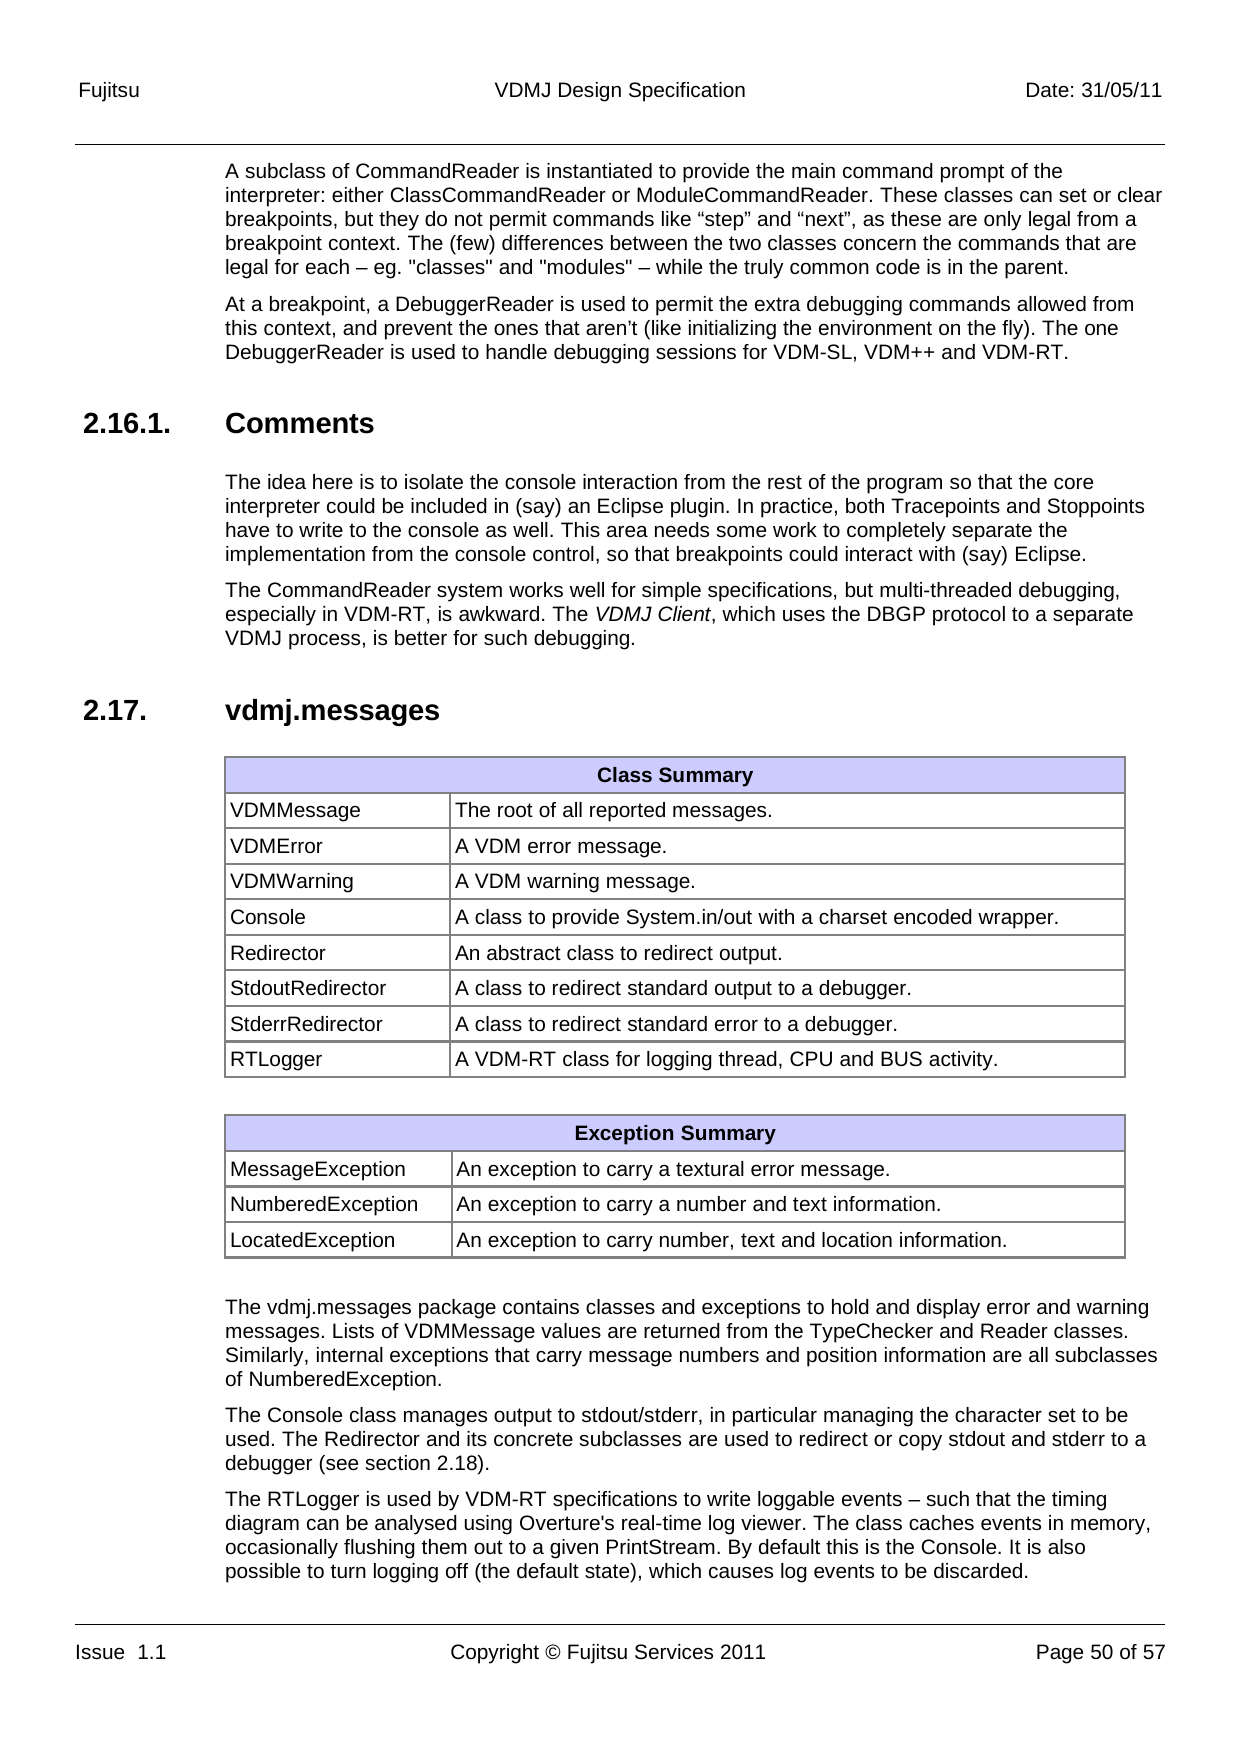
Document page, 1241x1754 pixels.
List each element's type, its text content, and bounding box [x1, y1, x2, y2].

table_header Class Summary [226, 758, 1124, 792]
text The idea here is to isolate the console interaction from the rest of the program so that the core interpreter could be included in (say) an Eclipse plugin. In practice, both Tracepoints and Stoppoints have to write to the console as well. This area needs some work to completely separate the implementation from the console control, so that breakpoints could interact with (say) Eclipse. [225, 470, 1165, 566]
table_cell MessageException [226, 1152, 451, 1185]
table_cell An exception to carry a number and text information. [453, 1188, 1124, 1221]
table_cell A VDM error message. [451, 829, 1124, 863]
table_cell LocatedException [226, 1223, 451, 1256]
text A subclass of CommandReader is instantiated to provide the main command prompt of the interpreter: either ClassCommandReader or ModuleCommandReader. These classes can set or clear breakpoints, but they do not permit commands like “step” and “next”, as these are only legal from a breakpoint context. The (few) differences between the two classes concern the commands that are legal for each – eg. "classes" and "modules" – while the truly common code is in the parent. [225, 160, 1165, 279]
text The CommandReader system works well for simple specifications, but multi-threaded debugging, especially in VDM-RT, is awkward. The VDMJ Client, which uses the DBGP protocol to a separate VDMJ process, is better for such debugging. [225, 578, 1165, 650]
table_cell NumberedException [226, 1188, 451, 1221]
subtitle Comments [75, 406, 1165, 440]
table_cell StderrRedirector [226, 1007, 449, 1040]
table_cell StdoutRedirector [226, 971, 449, 1005]
table_cell Console [226, 900, 449, 934]
text At a breakpoint, a DebuggerReader is used to permit the extra debugging commands allowed from this context, and prevent the ones that aren’t (like initializing the environment on the fly). The one DebuggerReader is used to handle debugging sessions for VDM-SL, VDM++ and VDM-RT. [225, 292, 1165, 364]
table_cell A class to redirect standard error to a debugger. [451, 1007, 1124, 1040]
table_cell An abstract class to redirect output. [451, 936, 1124, 969]
table_cell A class to provide System.in/out with a charset encoded wrapper. [451, 900, 1124, 934]
table_cell VDMMessage [226, 794, 449, 827]
text The RTLogger is used by VDM-RT specifications to write loggable events – such that the timing diagram can be analysed using Overture's real-time log viewer. The class caches events in memory, occasionally flushing them out to a given PrintStream. By default this is the Console. It is also possible to turn logging off (the default state), which causes log events to be discarded. [225, 1488, 1165, 1583]
text The Console class manages output to stdout/stderr, in particular managing the character set to be used. The Redirector and its concrete subclasses are used to redirect or copy stdout and stderr to a debugger (see section 2.18). [225, 1403, 1165, 1475]
text The vdmj.messages package contains classes and exceptions to hold and display error and warning messages. Lists of VDMMessage values are returned from the TypeChecker and Reader classes. Similarly, internal exceptions that carry message numbers and position information are all subclasses of NumberedException. [225, 1295, 1165, 1391]
table_cell Redirector [226, 936, 449, 969]
table_cell VDMWarning [226, 865, 449, 898]
table_cell The root of all reported messages. [451, 794, 1124, 827]
table_cell A VDM warning message. [451, 865, 1124, 898]
table_cell VDMError [226, 829, 449, 863]
table_cell RTLogger [226, 1043, 449, 1076]
table_cell An exception to carry a textural error message. [453, 1152, 1124, 1185]
table_cell A class to redirect standard output to a debugger. [451, 971, 1124, 1005]
table_cell An exception to carry number, text and location information. [453, 1223, 1124, 1256]
table_cell A VDM-RT class for logging thread, CPU and BUS activity. [451, 1043, 1124, 1076]
table_header Exception Summary [226, 1116, 1124, 1150]
subtitle vdmj.messages [75, 693, 1165, 726]
